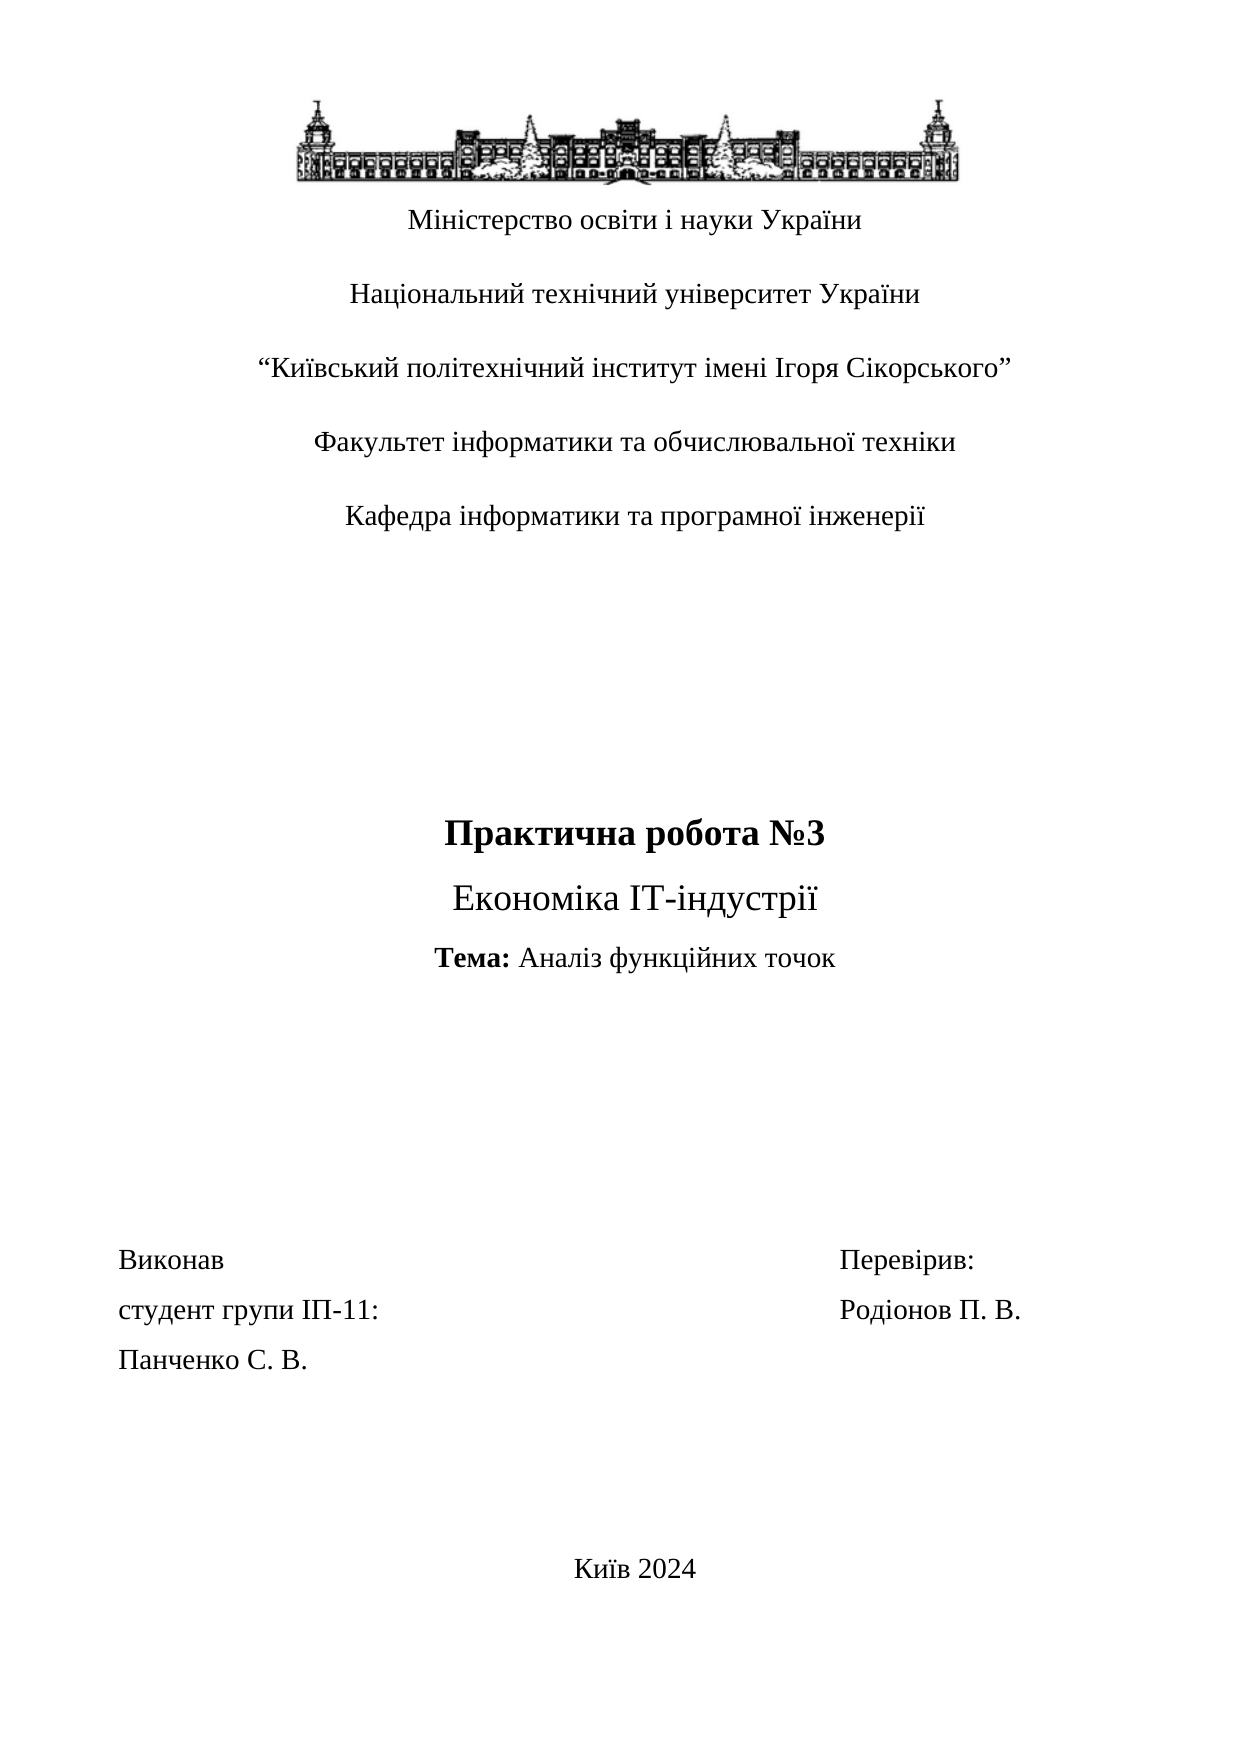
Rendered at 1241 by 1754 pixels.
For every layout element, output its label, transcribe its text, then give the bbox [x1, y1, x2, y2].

text Кафедра інформатики та програмної інженерії [118, 498, 1152, 532]
text Київ 2024 [118, 1551, 1152, 1585]
text Економіка IT-індустрії [118, 875, 1152, 918]
text Національний технічний університет України [118, 276, 1152, 310]
text Практична робота №3 [118, 811, 1152, 854]
text Виконав Перевірив: [118, 1242, 1152, 1275]
picture [259, 88, 1010, 189]
text студент групи ІП-11: Родіонов П. В. [118, 1292, 1152, 1326]
text “Київський політехнічний інститут імені Ігоря Сікорського” [118, 350, 1152, 384]
text Міністерство освіти і науки України [118, 202, 1152, 236]
text Панченко С. В. [118, 1342, 1152, 1376]
text Факультет інформатики та обчислювальної техніки [118, 424, 1152, 458]
text Тема: Аналіз функційних точок [118, 940, 1152, 973]
